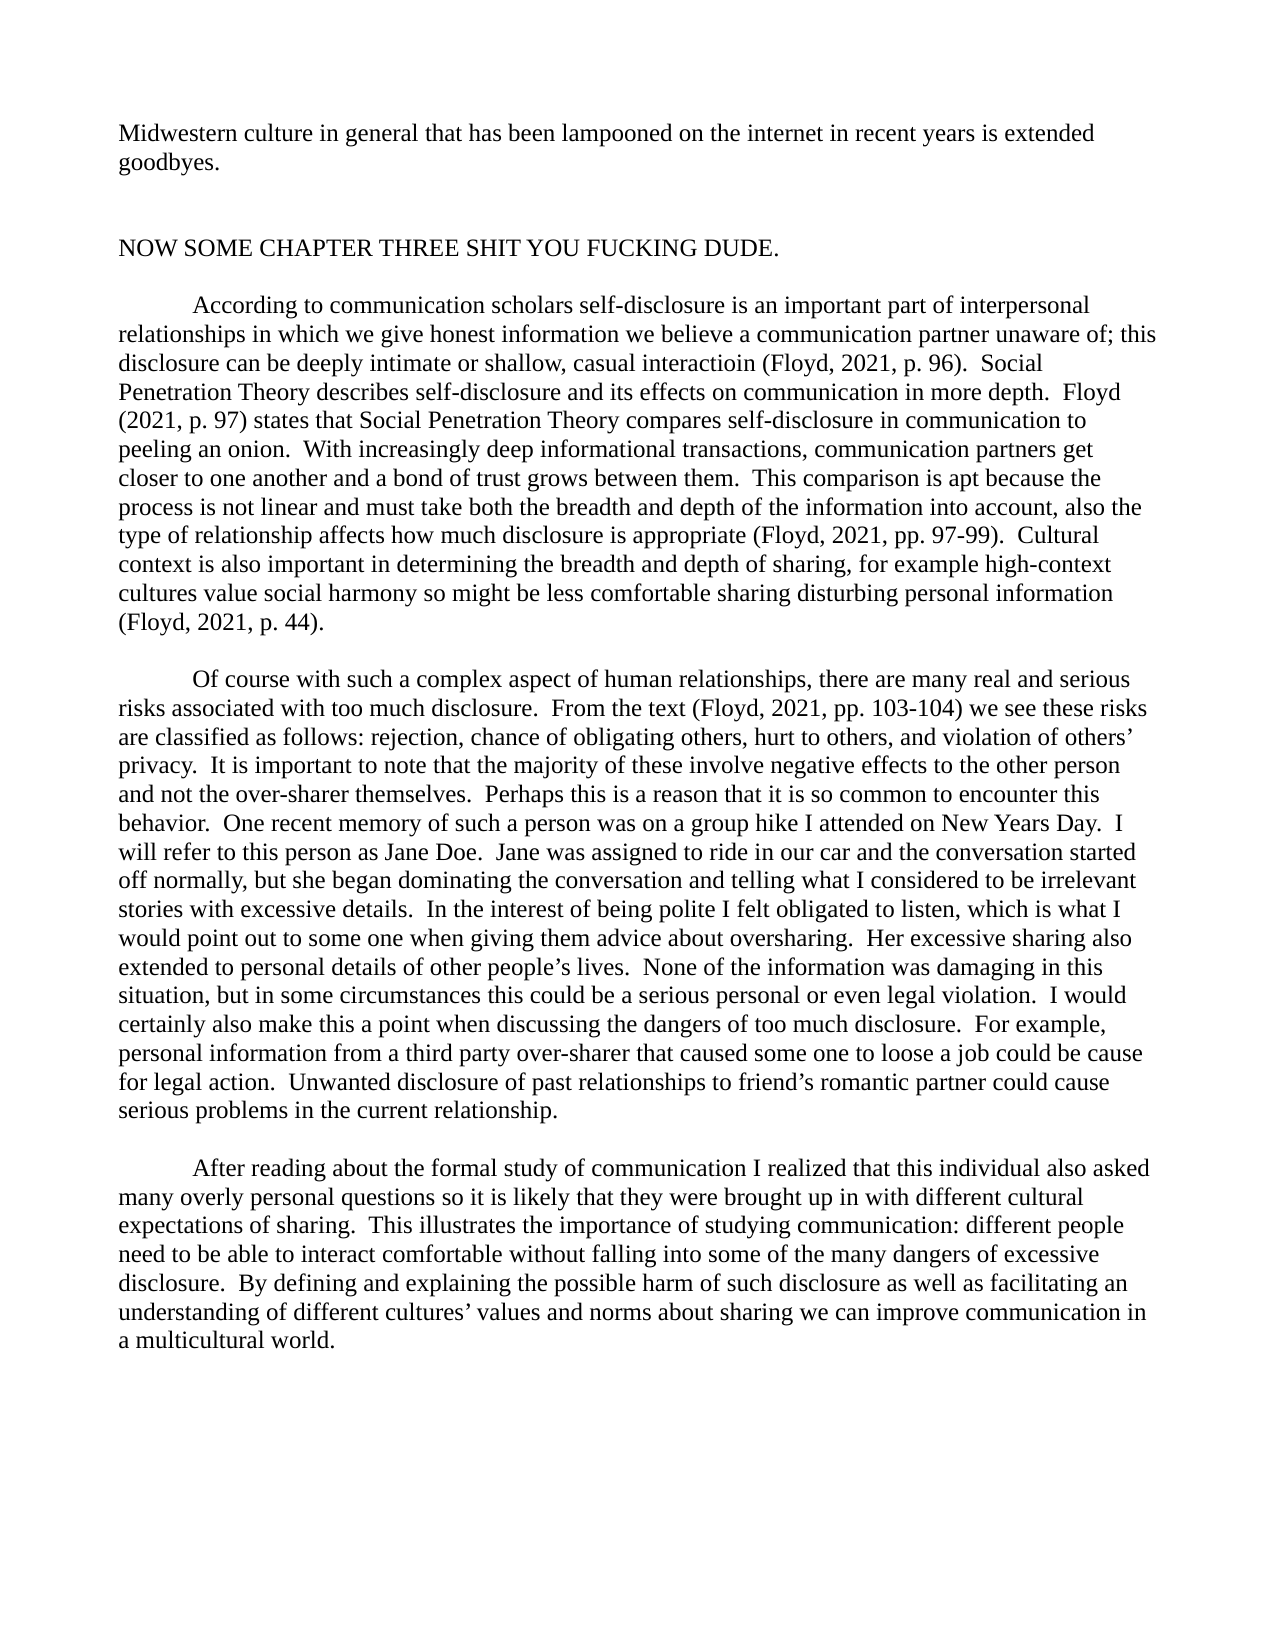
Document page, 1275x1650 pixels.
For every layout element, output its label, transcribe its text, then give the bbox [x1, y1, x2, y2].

text Midwestern culture in general that has been lampooned on the internet in recent years is extended goodbyes. [118, 118, 1157, 176]
text Of course with such a complex aspect of human relationships, there are many real and serious risks associated with too much disclosure. From the text (Floyd, 2021, pp. 103-104) we see these risks are classified as follows: rejection, chance of obligating others, hurt to others, and violation of others’ privacy. It is important to note that the majority of these involve negative effects to the other person and not the over-sharer themselves. Perhaps this is a reason that it is so common to encounter this behavior. One recent memory of such a person was on a group hike I attended on New Years Day. I will refer to this person as Jane Doe. Jane was assigned to ride in our car and the conversation started off normally, but she began dominating the conversation and telling what I considered to be irrelevant stories with excessive details. In the interest of being polite I felt obligated to listen, which is what I would point out to some one when giving them advice about oversharing. Her excessive sharing also extended to personal details of other people’s lives. None of the information was damaging in this situation, but in some circumstances this could be a serious personal or even legal violation. I would certainly also make this a point when discussing the dangers of too much disclosure. For example, personal information from a third party over-sharer that caused some one to loose a job could be cause for legal action. Unwanted disclosure of past relationships to friend’s romantic partner could cause serious problems in the current relationship. [118, 664, 1157, 1124]
text After reading about the formal study of communication I realized that this individual also asked many overly personal questions so it is likely that they were brought up in with different cultural expectations of sharing. This illustrates the importance of studying communication: different people need to be able to interact comfortable without falling into some of the many dangers of excessive disclosure. By defining and explaining the possible harm of such disclosure as well as facilitating an understanding of different cultures’ values and norms about sharing we can improve communication in a multicultural world. [118, 1153, 1157, 1354]
text According to communication scholars self-disclosure is an important part of interpersonal relationships in which we give honest information we believe a communication partner unaware of; this disclosure can be deeply intimate or shallow, casual interactioin (Floyd, 2021, p. 96). Social Penetration Theory describes self-disclosure and its effects on communication in more depth. Floyd (2021, p. 97) states that Social Penetration Theory compares self-disclosure in communication to peeling an onion. With increasingly deep informational transactions, communication partners get closer to one another and a bond of trust grows between them. This comparison is apt because the process is not linear and must take both the breadth and depth of the information into account, also the type of relationship affects how much disclosure is appropriate (Floyd, 2021, pp. 97-99). Cultural context is also important in determining the breadth and depth of sharing, for example high-context cultures value social harmony so might be less comfortable sharing disturbing personal information (Floyd, 2021, p. 44). [118, 291, 1157, 636]
text NOW SOME CHAPTER THREE SHIT YOU FUCKING DUDE. [118, 233, 1157, 262]
